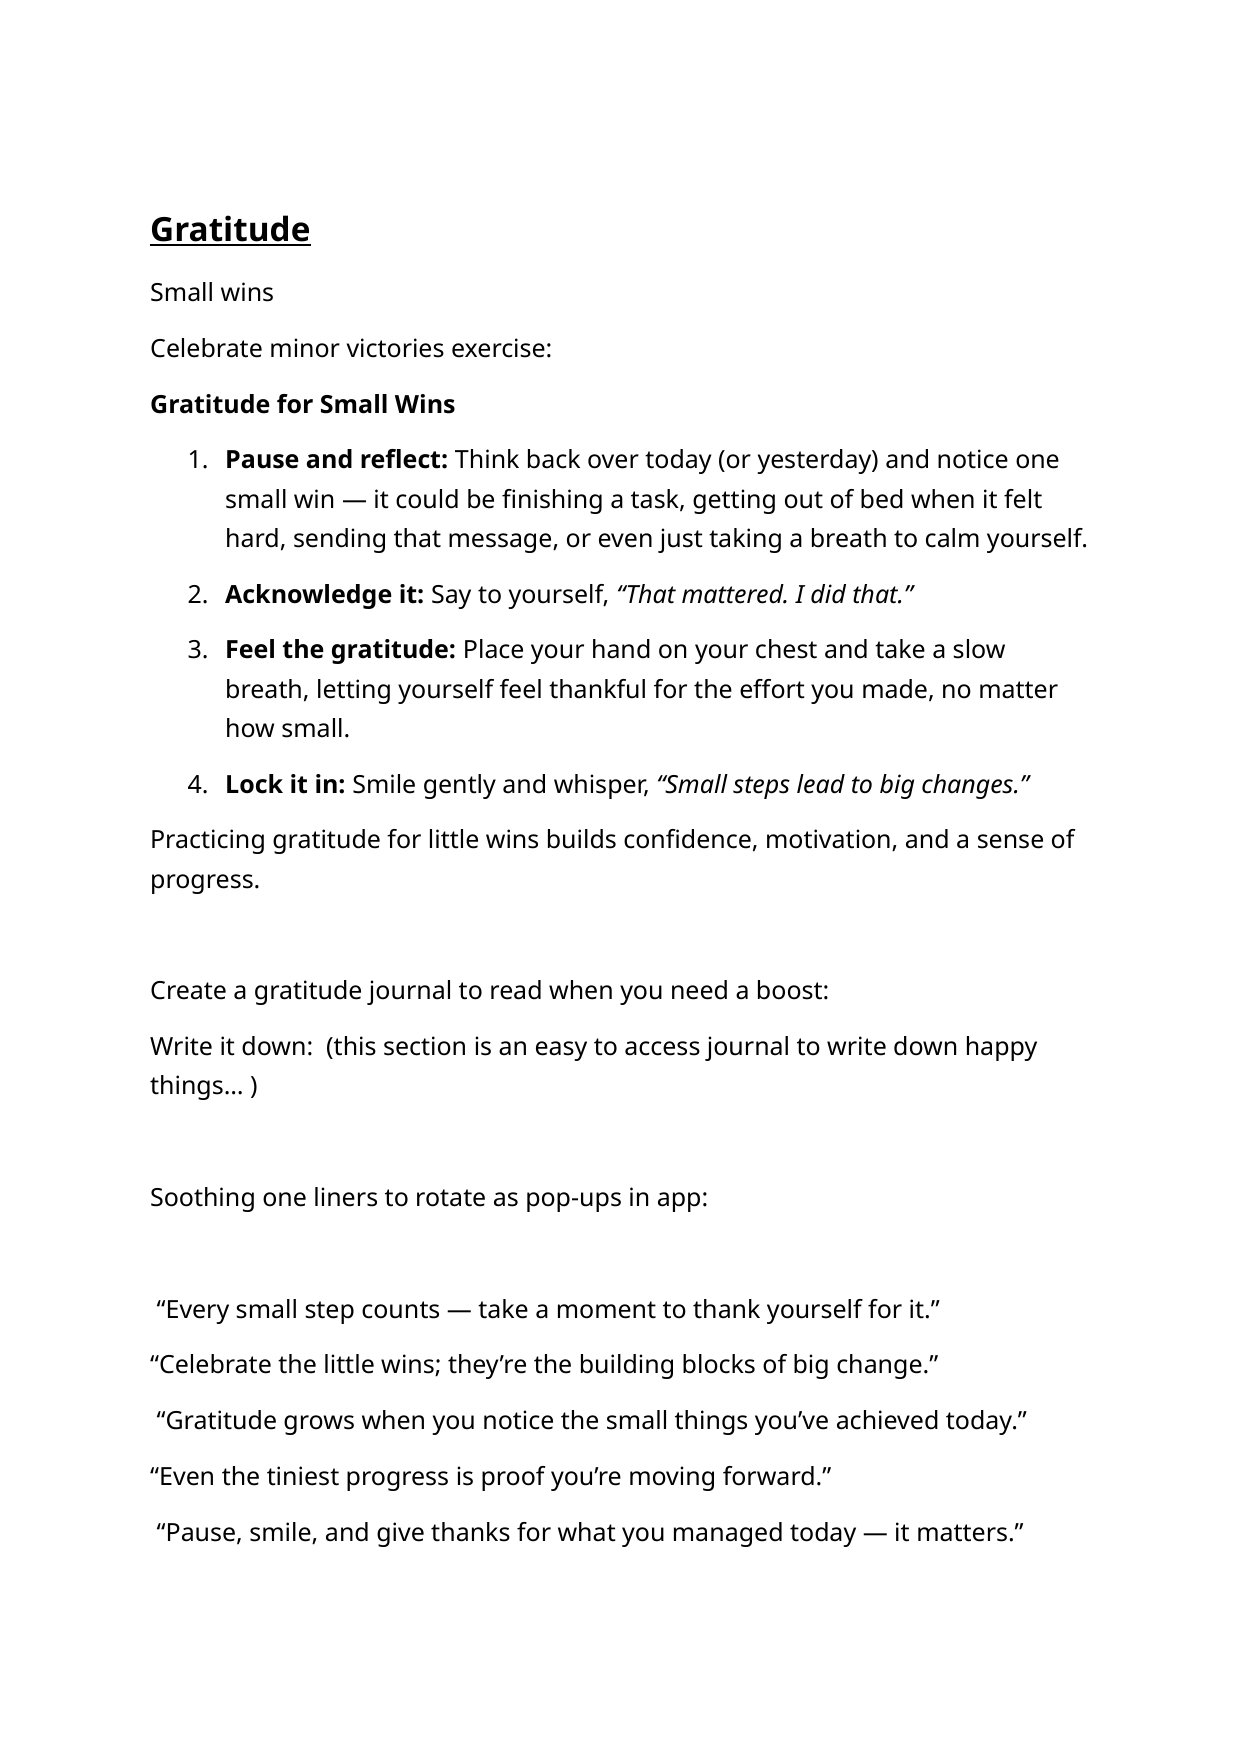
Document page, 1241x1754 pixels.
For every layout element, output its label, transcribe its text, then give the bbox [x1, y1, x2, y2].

text Practicing gratitude for little wins builds confidence, motivation, and a sense of progress. [150, 822, 1090, 895]
text Small wins [150, 275, 1090, 309]
text “Celebrate the little wins; they’re the building blocks of big change.” [150, 1347, 1090, 1381]
text “Every small step counts — take a moment to thank yourself for it.” [150, 1291, 1090, 1325]
text Soothing one liners to rotate as pop-ups in app: [150, 1180, 1090, 1214]
text “Even the tiniest progress is proof you’re moving forward.” [150, 1459, 1090, 1493]
text Celebrate minor victories exercise: [150, 331, 1090, 364]
list Feel the gratitude: Place your hand on your chest and take a slow breath, letting yourself feel thankful for the effort you made, no matter how small. [187, 632, 1090, 744]
text Gratitude for Small Wins [150, 386, 1090, 420]
list Acknowledge it: Say to yourself, “That mattered. I did that.” [187, 576, 1090, 610]
list Lock it in: Smile gently and whisper, “Small steps lead to big changes.” [187, 766, 1090, 800]
list Pause and reflect: Think back over today (or yesterday) and notice one small win — it could be finishing a task, getting out of bed when it felt hard, sending that message, or even just taking a breath to calm yourself. [187, 442, 1090, 554]
text “Gratitude grows when you notice the small things you’ve achieved today.” [150, 1403, 1090, 1437]
text Create a gratitude journal to read when you need a boost: [150, 973, 1090, 1007]
text “Pause, smile, and give thanks for what you managed today — it matters.” [150, 1515, 1090, 1549]
text Gratitude [150, 206, 1090, 251]
text Write it down: (this section is an easy to access journal to write down happy things… ) [150, 1029, 1090, 1102]
